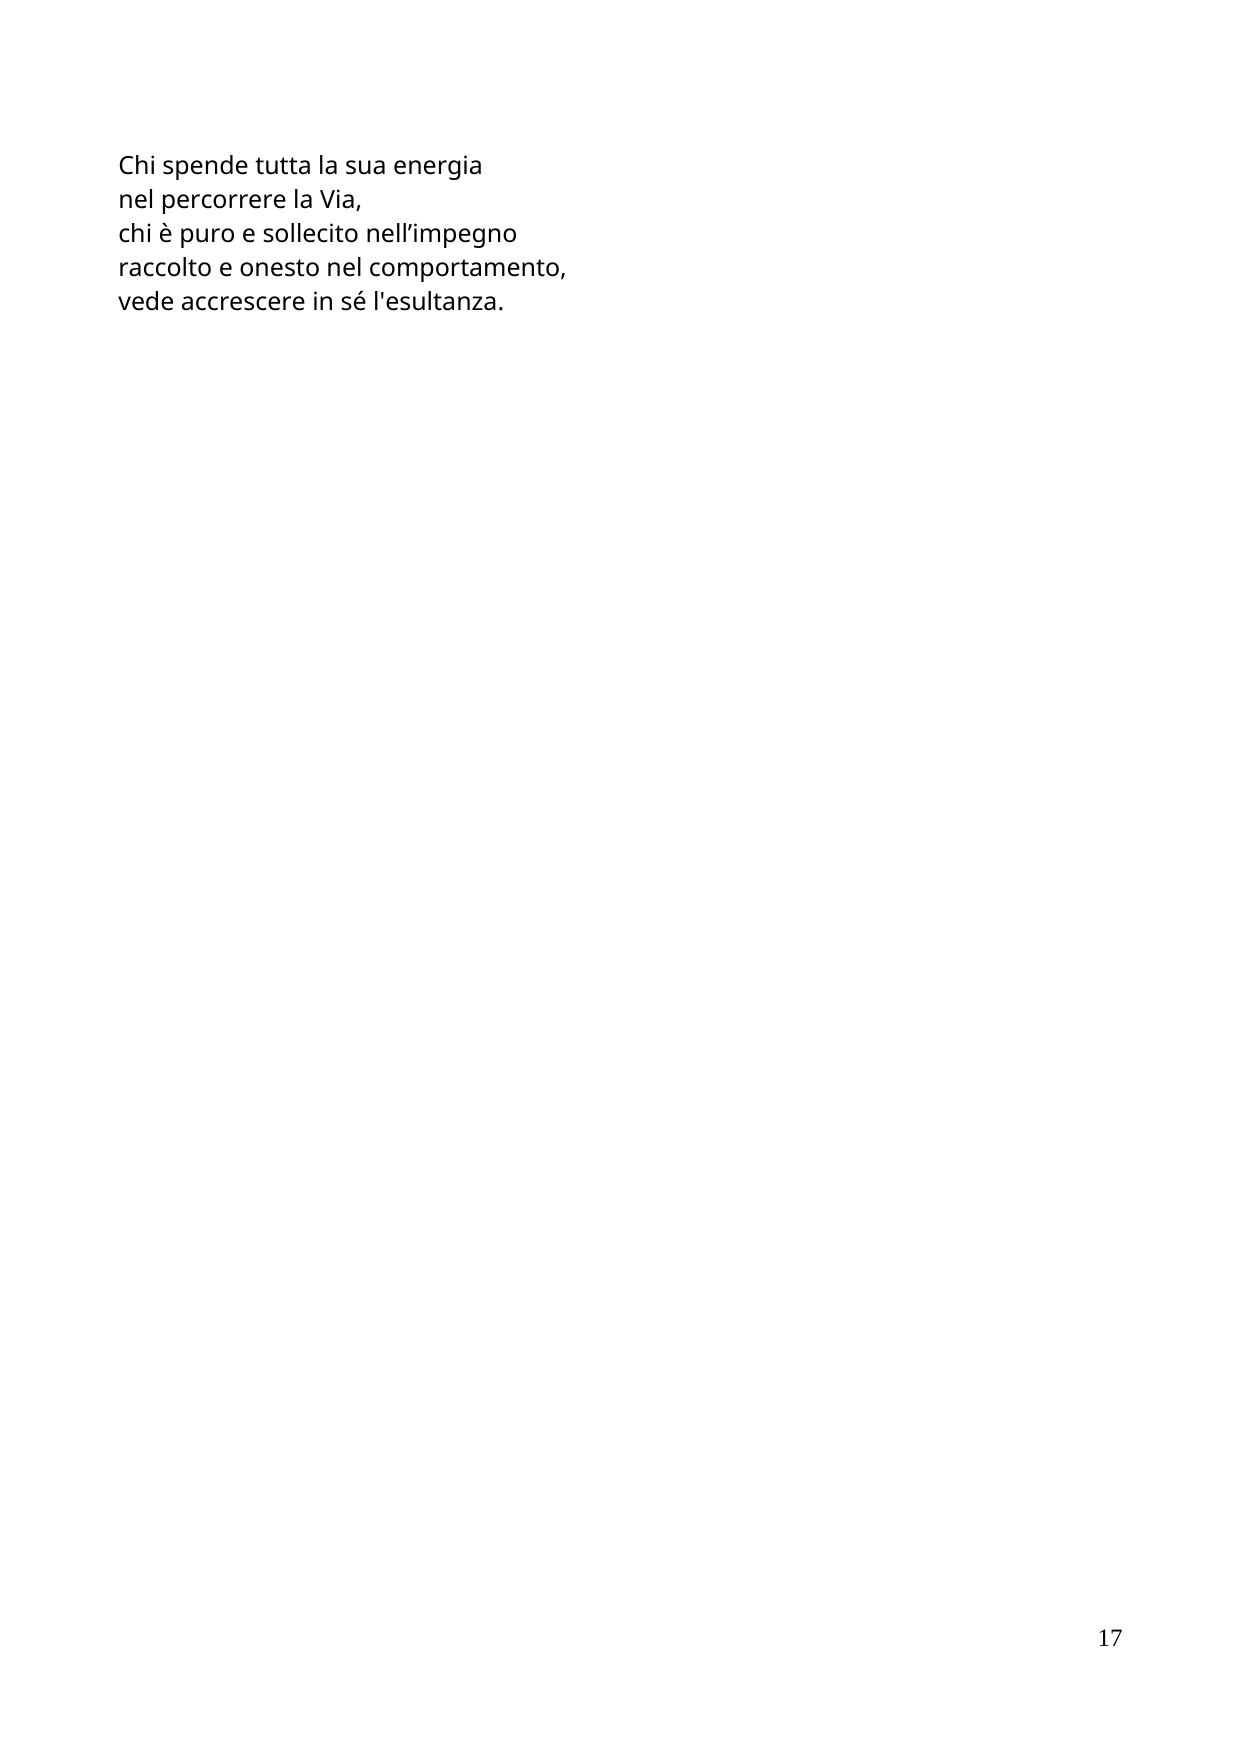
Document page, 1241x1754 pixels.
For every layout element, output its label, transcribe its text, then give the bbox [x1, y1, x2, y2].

text vede accrescere in sé l'esultanza. [118, 284, 1122, 318]
text nel percorrere la Via, [118, 182, 1122, 216]
text raccolto e onesto nel comportamento, [118, 250, 1122, 284]
text Chi spende tutta la sua energia [118, 148, 1122, 182]
text chi è puro e sollecito nell’impegno [118, 216, 1122, 250]
